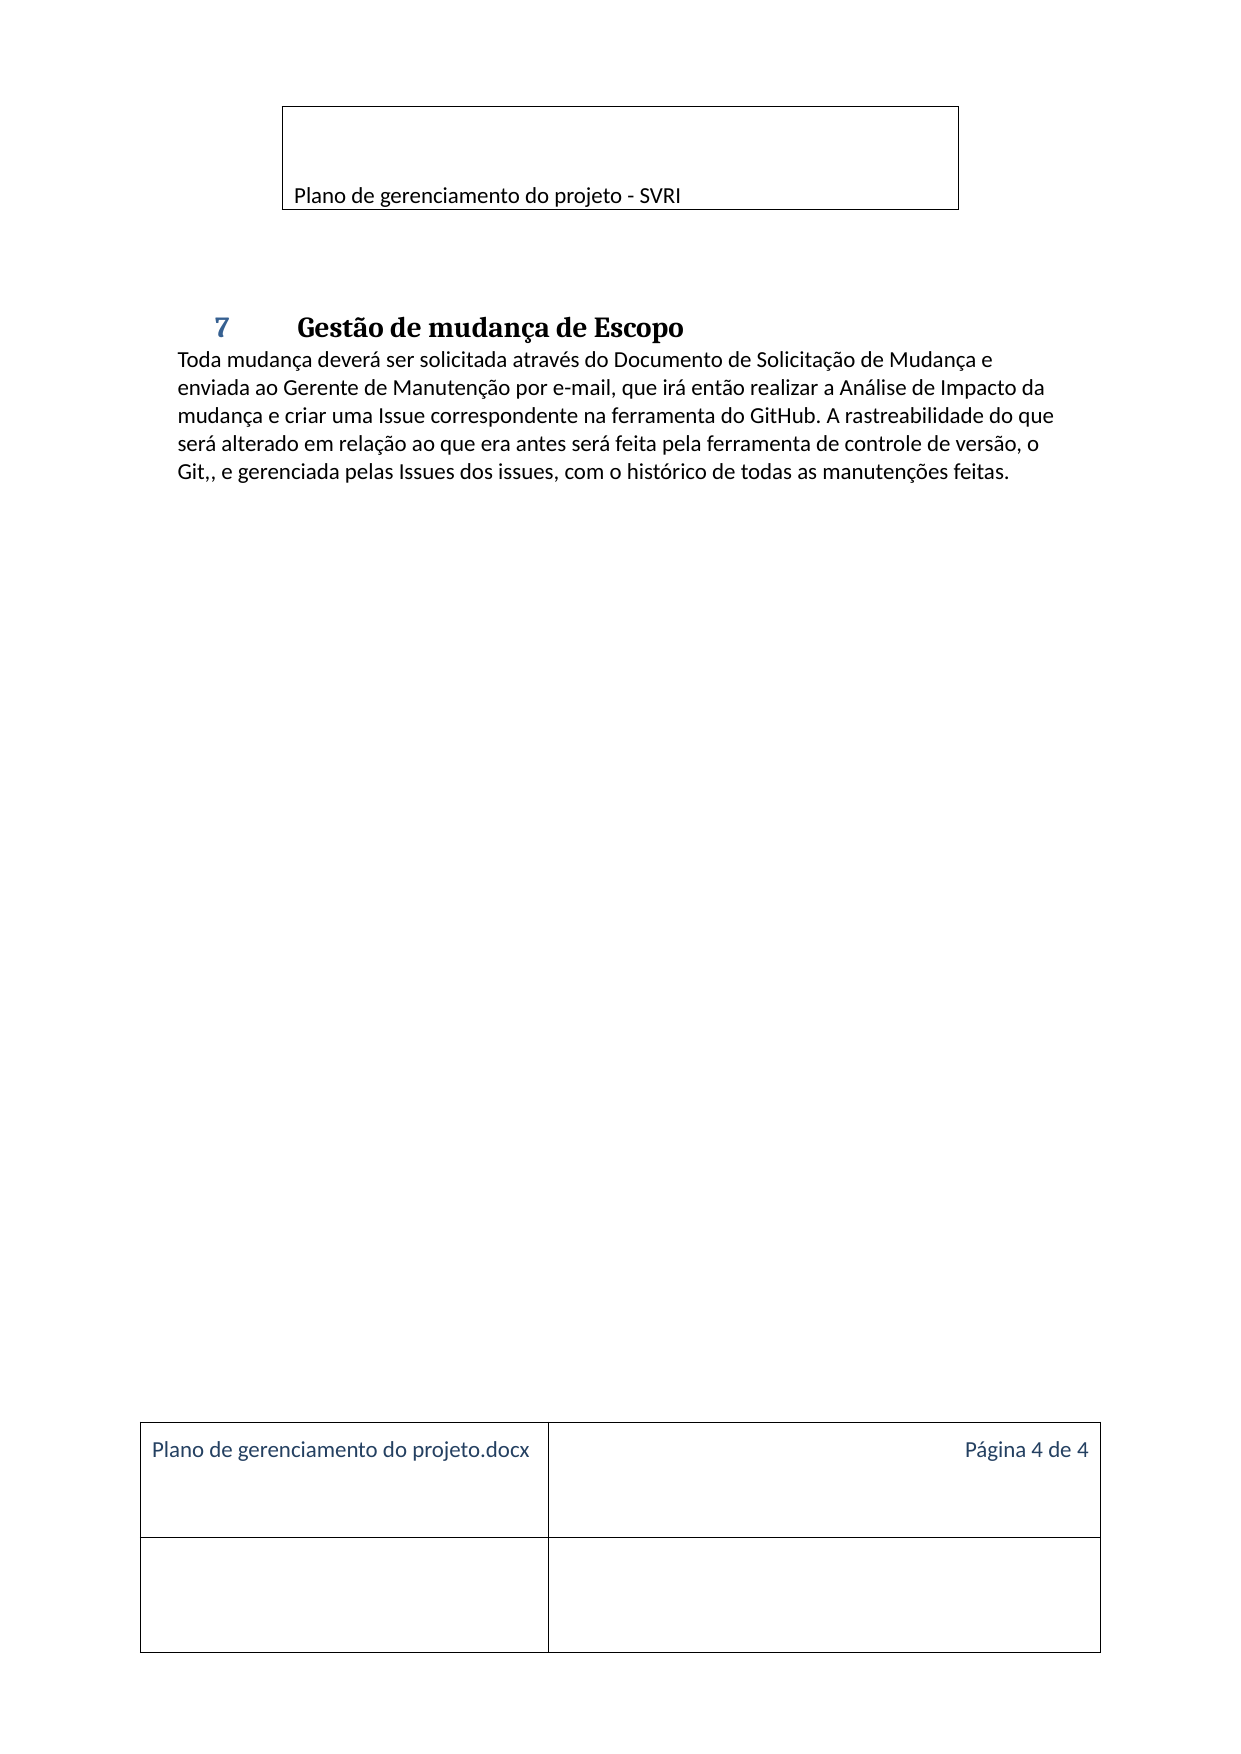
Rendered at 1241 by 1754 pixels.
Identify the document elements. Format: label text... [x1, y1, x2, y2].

subtitle Gestão de mudança de Escopo [215, 312, 1063, 345]
text Toda mudança deverá ser solicitada através do Documento de Solicitação de Mudança e enviada ao Gerente de Manutenção por e-mail, que irá então realizar a Análise de Impacto da mudança e criar uma Issue correspondente na ferramenta do GitHub. A rastreabilidade do que será alterado em relação ao que era antes será feita pela ferramenta de controle de versão, o Git,, e gerenciada pelas Issues dos issues, com o histórico de todas as manutenções feitas. [177, 345, 1063, 485]
